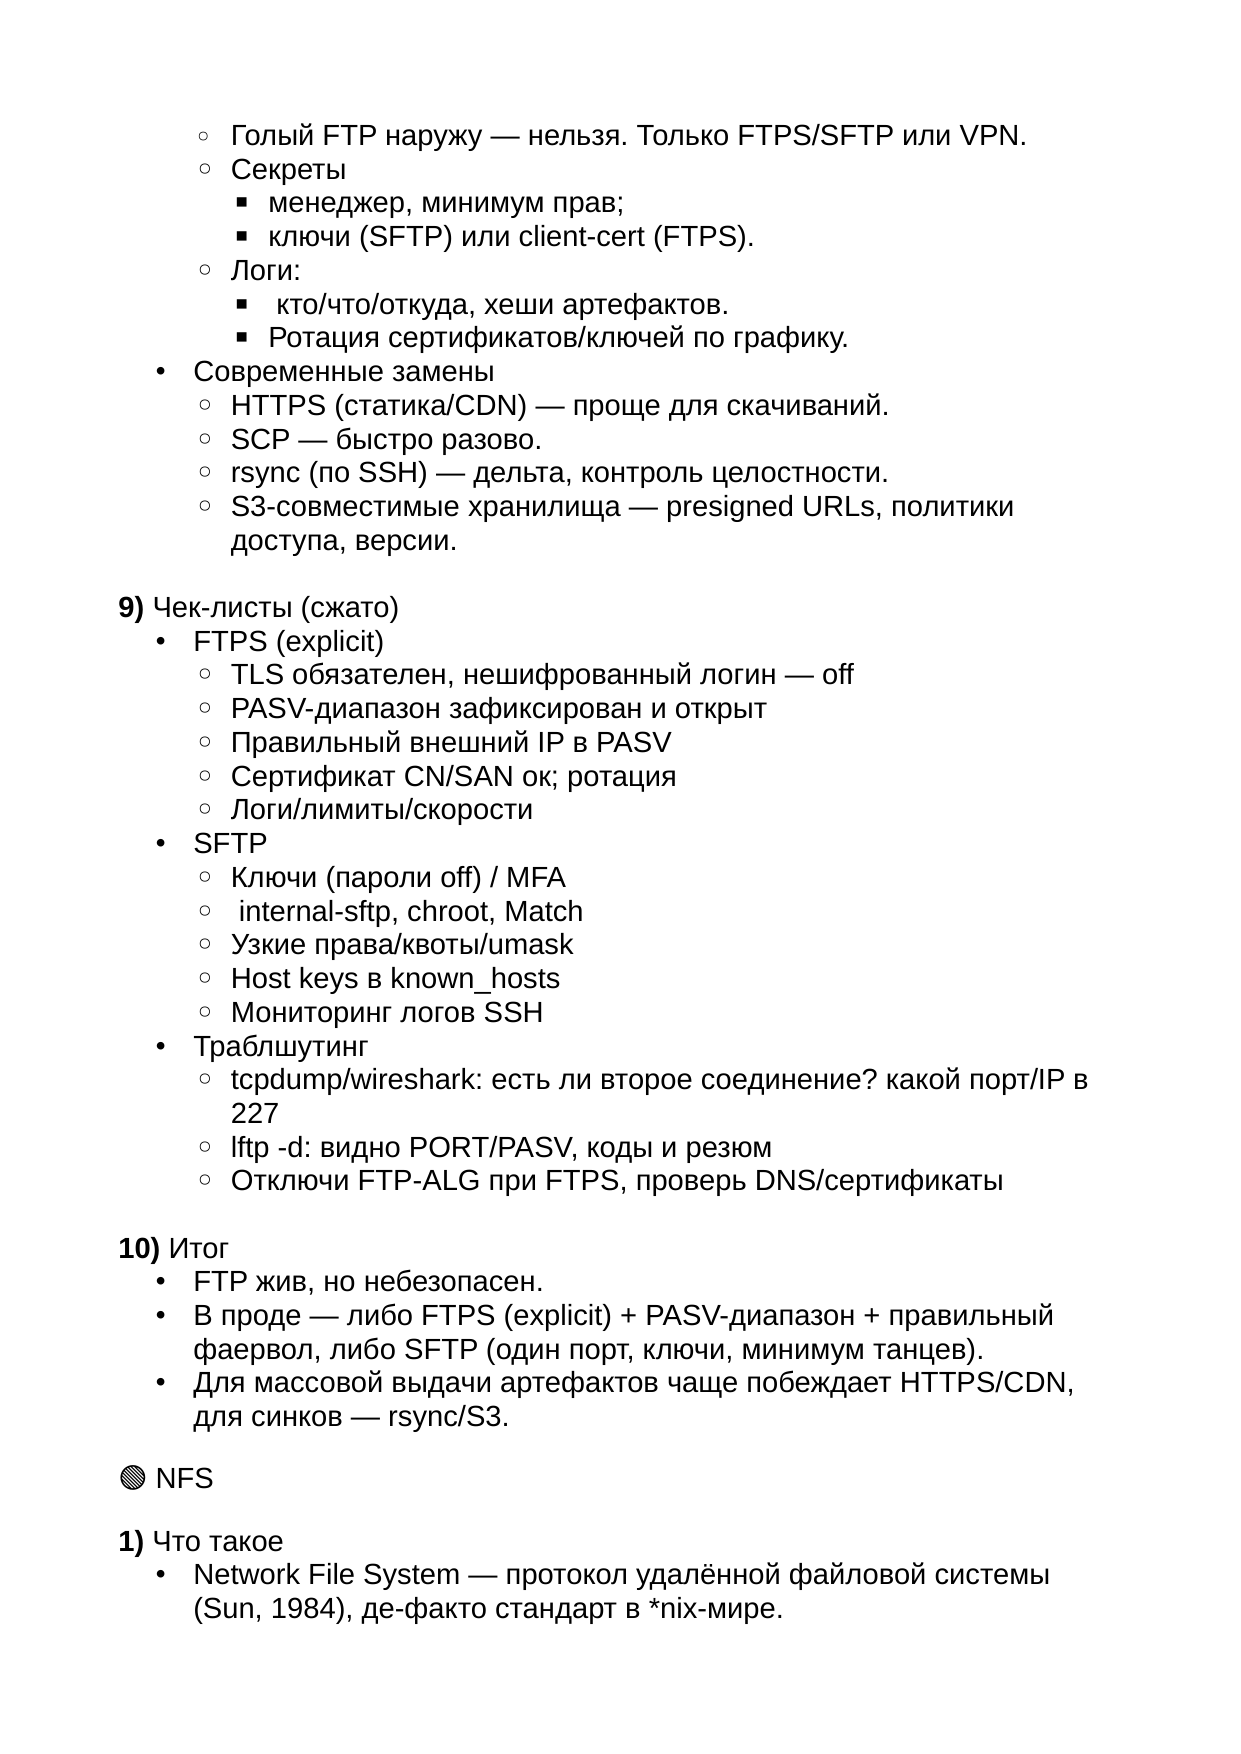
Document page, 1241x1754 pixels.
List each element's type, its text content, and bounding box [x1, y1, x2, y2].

list PASV-диапазон зафиксирован и открыт [193, 691, 1122, 725]
list В проде — либо FTPS (explicit) + PASV-диапазон + правильный фаервол, либо SFTP (один порт, ключи, минимум танцев). [156, 1298, 1122, 1365]
list TLS обязателен, нешифрованный логин — off [193, 657, 1122, 691]
list Узкие права/квоты/umask [193, 927, 1122, 961]
list ключи (SFTP) или client-cert (FTPS). [231, 219, 1122, 253]
text 🟢 NFS [118, 1461, 1122, 1495]
list Для массовой выдачи артефактов чаще побеждает HTTPS/CDN, для синков — rsync/S3. [156, 1365, 1122, 1432]
list менеджер, минимум прав; [231, 185, 1122, 219]
list tcpdump/wireshark: есть ли второе соединение? какой порт/IP в 227 [193, 1062, 1122, 1129]
list rsync (по SSH) — дельта, контроль целостности. [193, 455, 1122, 489]
list Отключи FTP-ALG при FTPS, проверь DNS/сертификаты [193, 1163, 1122, 1197]
list S3-совместимые хранилища — presigned URLs, политики доступа, версии. [193, 489, 1122, 556]
text 10) Итог [118, 1231, 1122, 1264]
text 9) Чек-листы (сжато) [118, 590, 1122, 623]
list Секреты [193, 152, 1122, 185]
list FTPS (explicit) [156, 623, 1122, 657]
list Траблшутинг [156, 1028, 1122, 1062]
list internal-sftp, chroot, Match [193, 893, 1122, 927]
list Логи: [193, 253, 1122, 287]
list Сертификат CN/SAN ок; ротация [193, 758, 1122, 792]
list SFTP [156, 826, 1122, 860]
list Голый FTP наружу — нельзя. Только FTPS/SFTP или VPN. [193, 118, 1122, 152]
list Ротация сертификатов/ключей по графику. [231, 320, 1122, 354]
list HTTPS (статика/CDN) — проще для скачиваний. [193, 388, 1122, 422]
list Современные замены [156, 354, 1122, 388]
list Ключи (пароли off) / MFA [193, 860, 1122, 893]
list Логи/лимиты/скорости [193, 792, 1122, 826]
list Network File System — протокол удалённой файловой системы (Sun, 1984), де-факто стандарт в *nix-мире. [156, 1557, 1122, 1624]
list SCP — быстро разово. [193, 422, 1122, 455]
list кто/что/откуда, хеши артефактов. [231, 287, 1122, 320]
text 1) Что такое [118, 1523, 1122, 1557]
list FTP жив, но небезопасен. [156, 1264, 1122, 1298]
list lftp -d: видно PORT/PASV, коды и резюм [193, 1129, 1122, 1163]
list Мониторинг логов SSH [193, 995, 1122, 1028]
list Правильный внешний IP в PASV [193, 725, 1122, 758]
list Host keys в known_hosts [193, 961, 1122, 995]
